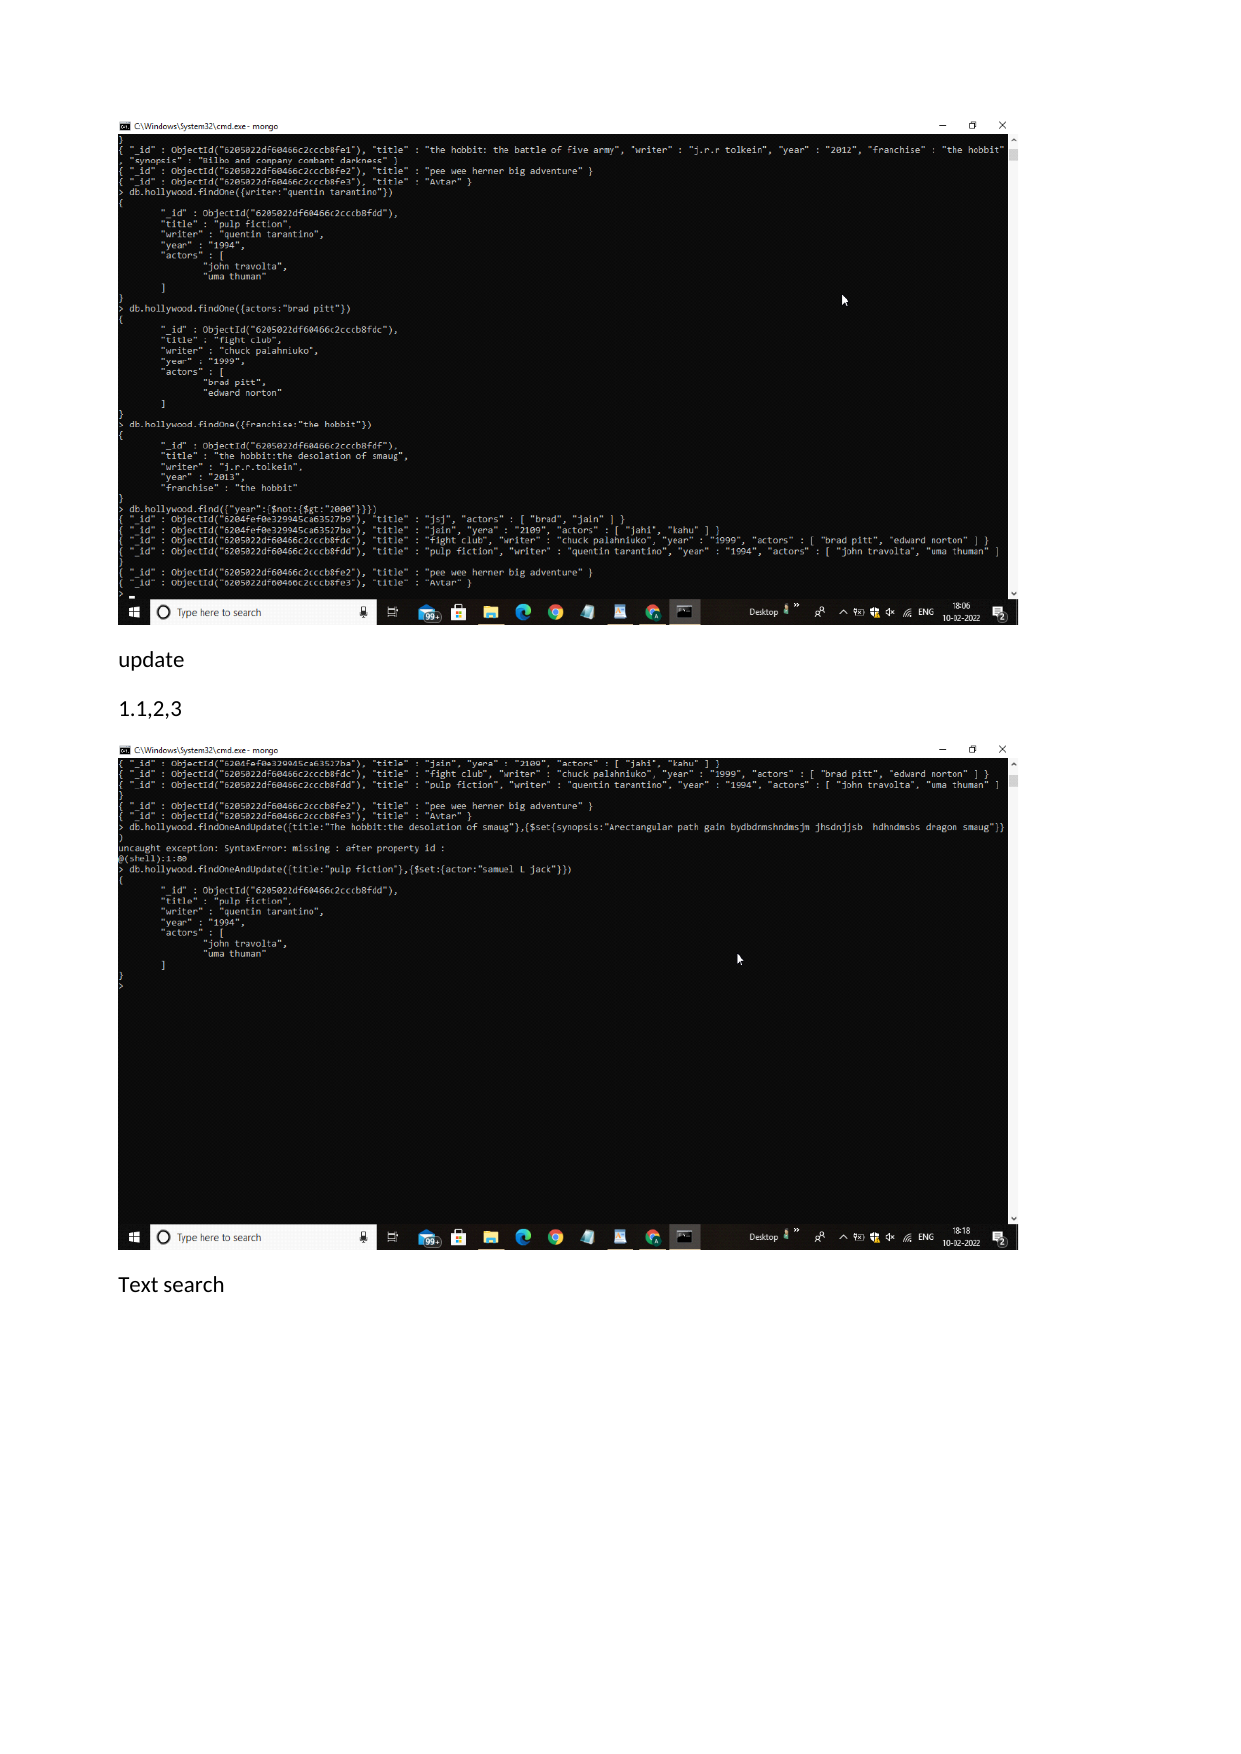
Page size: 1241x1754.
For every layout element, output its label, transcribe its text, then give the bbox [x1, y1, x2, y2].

text Text search [118, 1270, 1122, 1298]
text 1.1,2,3 [118, 694, 1122, 722]
text update [118, 645, 1122, 673]
